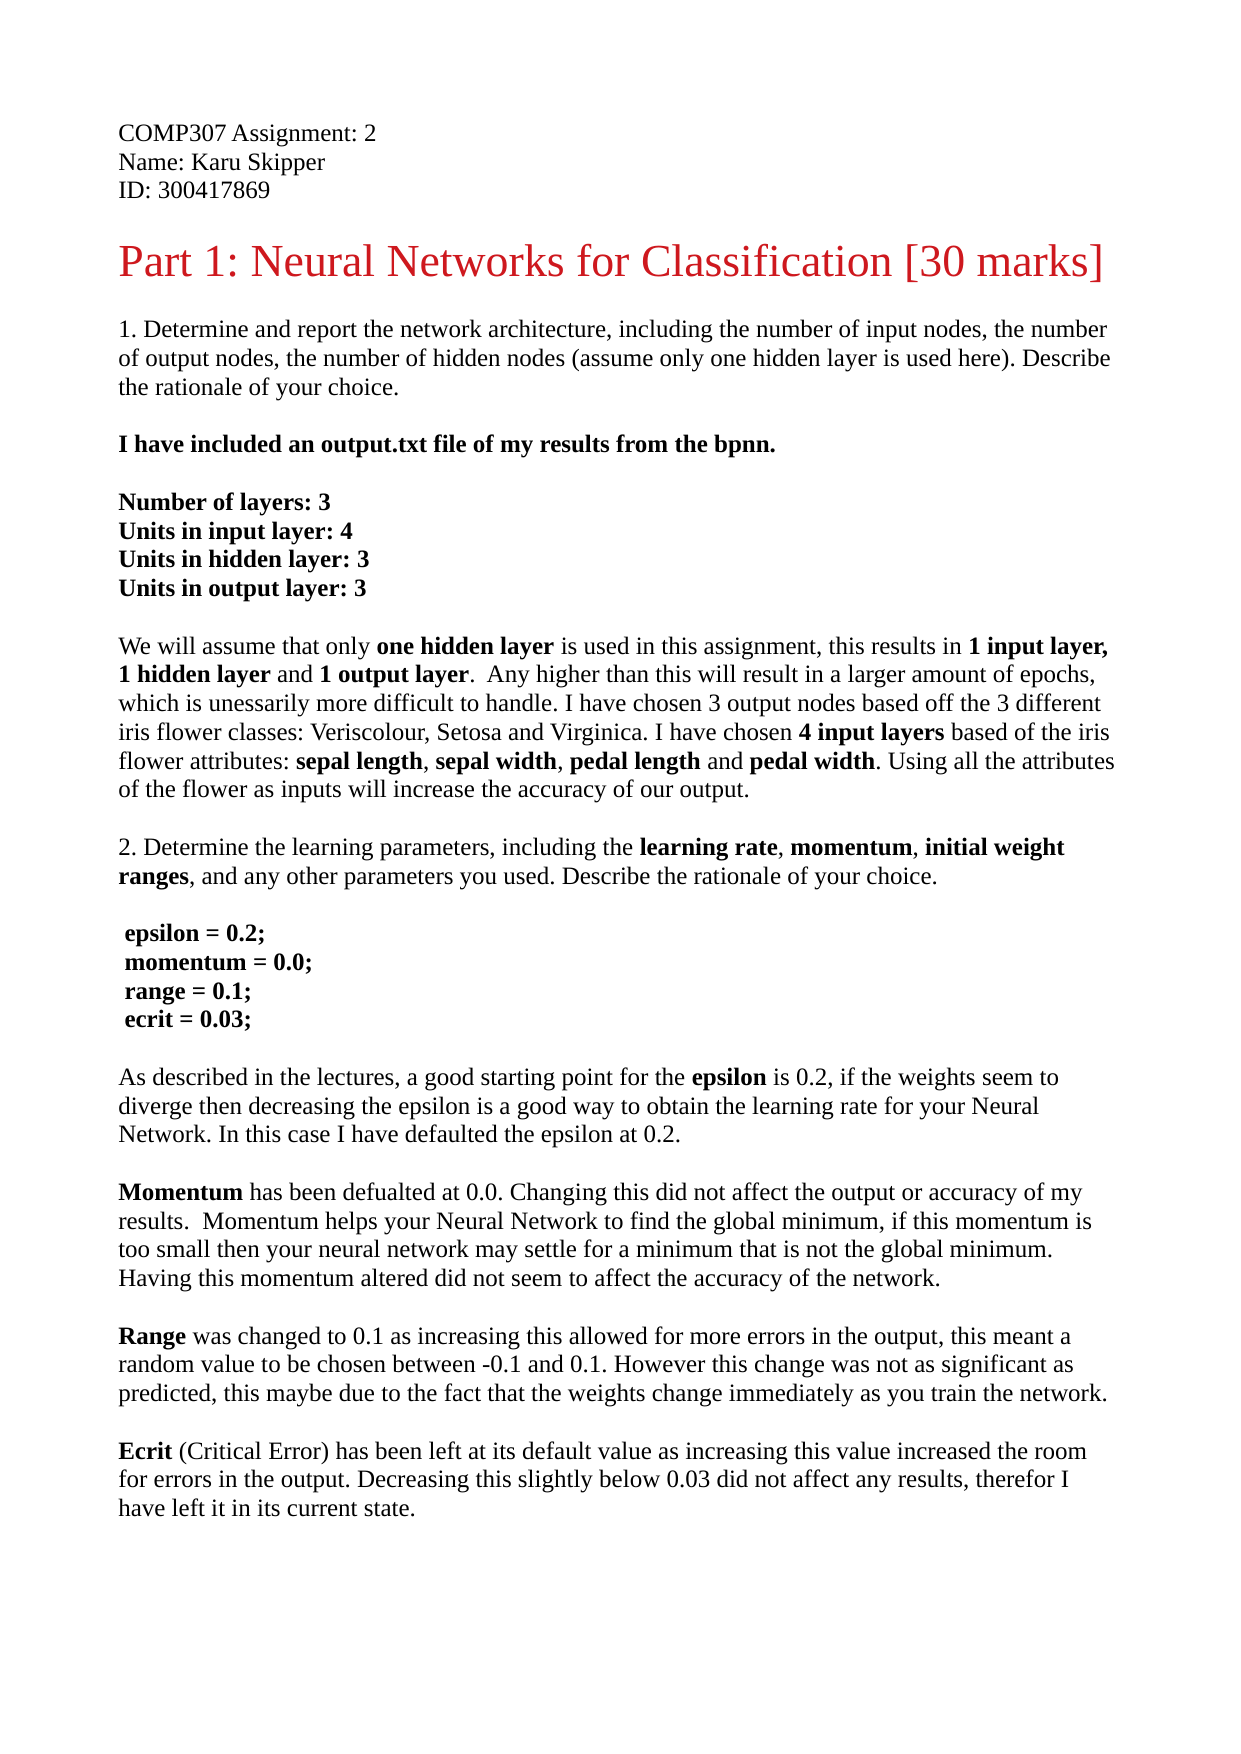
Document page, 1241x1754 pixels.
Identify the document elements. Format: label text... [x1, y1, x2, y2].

text Momentum has been defualted at 0.0. Changing this did not affect the output or accuracy of my results. Momentum helps your Neural Network to find the global minimum, if this momentum is too small then your neural network may settle for a minimum that is not the global minimum. Having this momentum altered did not seem to affect the accuracy of the network. [118, 1177, 1122, 1292]
text Name: Karu Skipper [118, 147, 1122, 176]
text 2. Determine the learning parameters, including the learning rate, momentum, initial weight ranges, and any other parameters you used. Describe the rationale of your choice. [118, 832, 1122, 889]
text ecrit = 0.03; [118, 1004, 1122, 1033]
text Units in input layer: 4 [118, 516, 1122, 544]
text 1. Determine and report the network architecture, including the number of input nodes, the number of output nodes, the number of hidden nodes (assume only one hidden layer is used here). Describe the rationale of your choice. [118, 314, 1122, 401]
text As described in the lectures, a good starting point for the epsilon is 0.2, if the weights seem to diverge then decreasing the epsilon is a good way to obtain the learning rate for your Neural Network. In this case I have defaulted the epsilon at 0.2. [118, 1062, 1122, 1148]
text Units in hidden layer: 3 [118, 544, 1122, 573]
text epsilon = 0.2; [118, 918, 1122, 947]
text We will assume that only one hidden layer is used in this assignment, this results in 1 input layer, 1 hidden layer and 1 output layer. Any higher than this will result in a larger amount of epochs, which is unessarily more difficult to handle. I have chosen 3 output nodes based off the 3 different iris flower classes: Veriscolour, Setosa and Virginica. I have chosen 4 input layers based of the iris flower attributes: sepal length, sepal width, pedal length and pedal width. Using all the attributes of the flower as inputs will increase the accuracy of our output. [118, 631, 1122, 803]
text ID: 300417869 [118, 176, 1122, 204]
text Part 1: Neural Networks for Classification [30 marks] [118, 233, 1122, 286]
text I have included an output.txt file of my results from the bpnn. [118, 429, 1122, 458]
text Ecrit (Critical Error) has been left at its default value as increasing this value increased the room for errors in the output. Decreasing this slightly below 0.03 did not affect any results, therefor I have left it in its current state. [118, 1436, 1122, 1522]
text Number of layers: 3 [118, 487, 1122, 516]
text Range was changed to 0.1 as increasing this allowed for more errors in the output, this meant a random value to be chosen between -0.1 and 0.1. However this change was not as significant as predicted, this maybe due to the fact that the weights change immediately as you train the network. [118, 1321, 1122, 1407]
text range = 0.1; [118, 976, 1122, 1004]
text COMP307 Assignment: 2 [118, 118, 1122, 147]
text momentum = 0.0; [118, 947, 1122, 976]
text Units in output layer: 3 [118, 573, 1122, 602]
